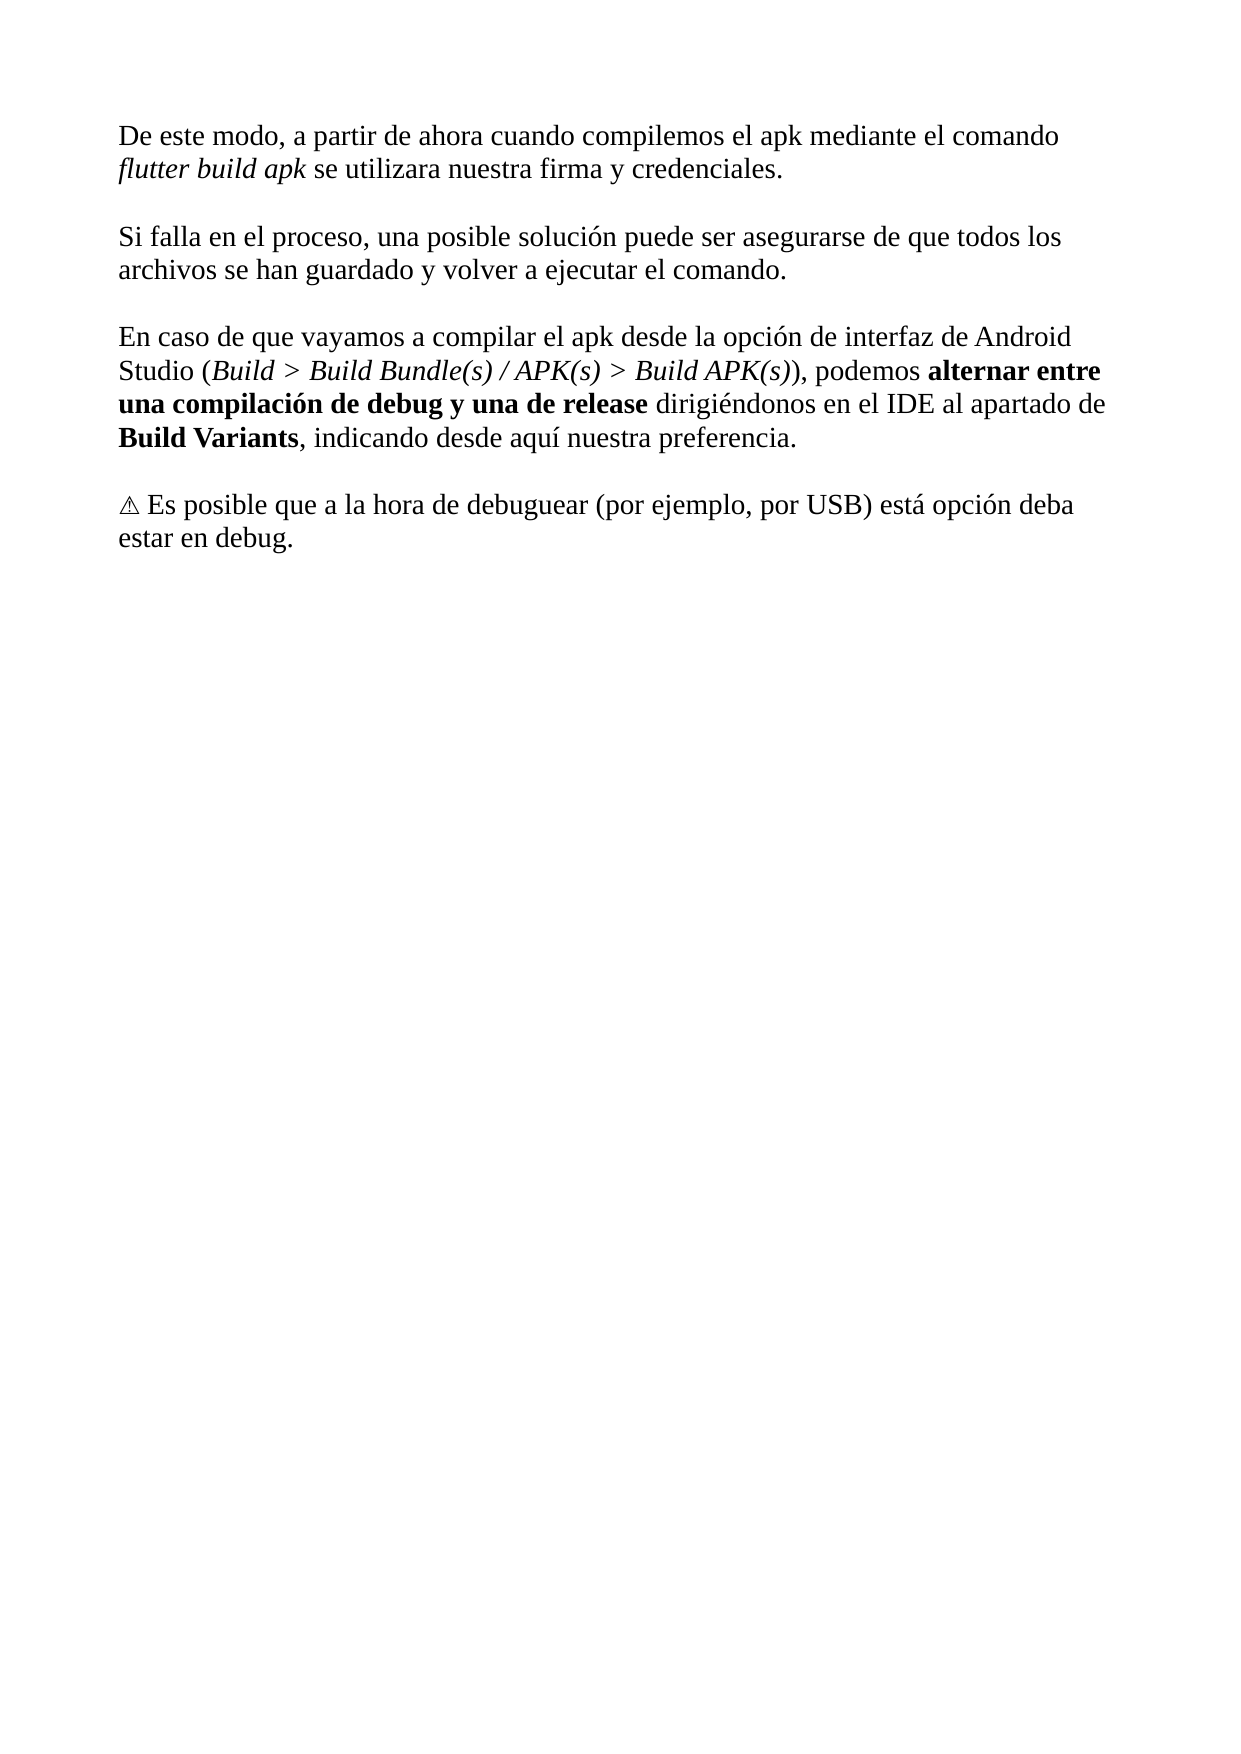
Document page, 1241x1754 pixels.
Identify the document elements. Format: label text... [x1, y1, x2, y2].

table_header ⚠️ Es posible que a la hora de debuguear (por ejemplo, por USB) está opción deba estar en debug. [118, 487, 1122, 558]
text En caso de que vayamos a compilar el apk desde la opción de interfaz de Android Studio (Build > Build Bundle(s) / APK(s) > Build APK(s)), podemos alternar entre una compilación de debug y una de release dirigiéndonos en el IDE al apartado de Build Variants, indicando desde aquí nuestra preferencia. [118, 319, 1122, 453]
text Si falla en el proceso, una posible solución puede ser asegurarse de que todos los archivos se han guardado y volver a ejecutar el comando. [118, 219, 1122, 286]
text De este modo, a partir de ahora cuando compilemos el apk mediante el comando flutter build apk se utilizara nuestra firma y credenciales. [118, 118, 1122, 185]
